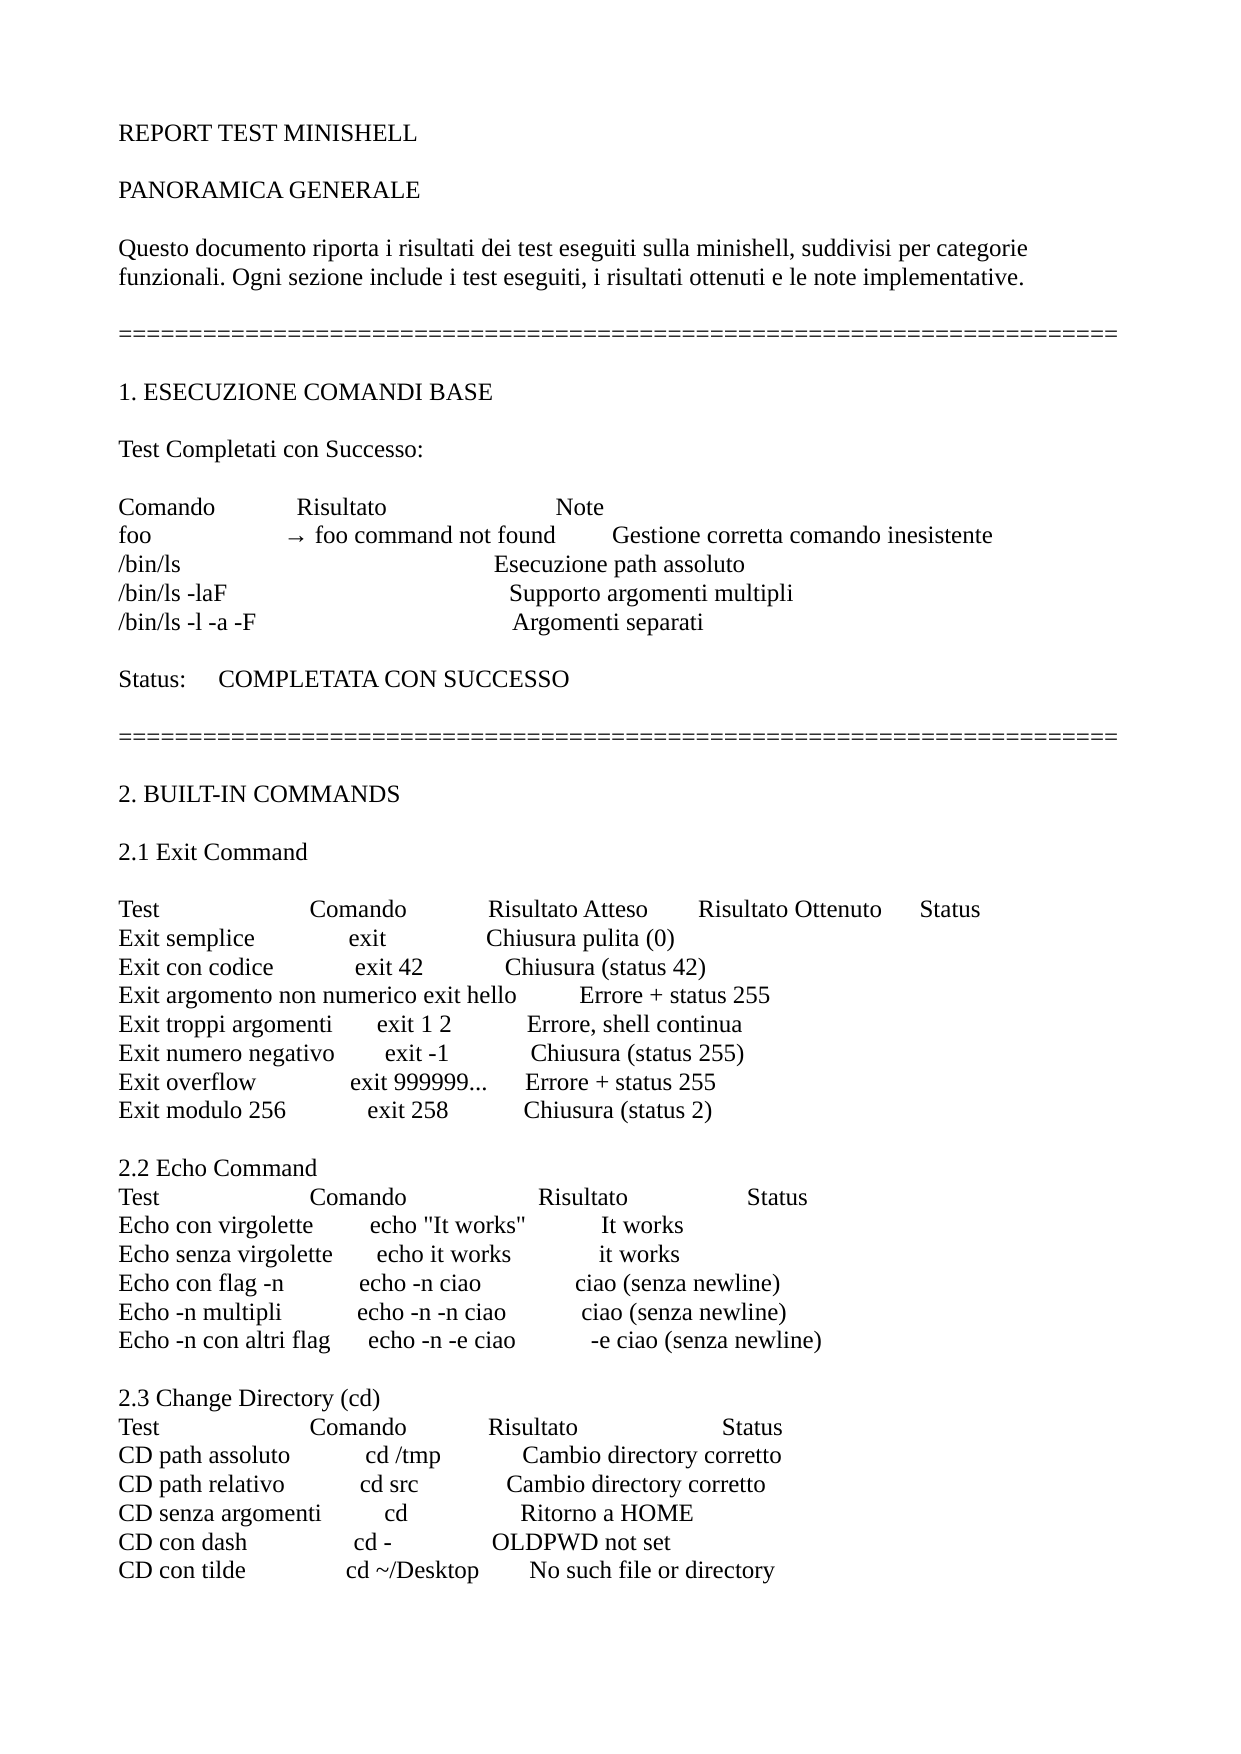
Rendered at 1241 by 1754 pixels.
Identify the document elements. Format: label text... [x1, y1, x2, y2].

text Echo con flag -n echo -n ciao ciao (senza newline) ✅ [118, 1268, 1122, 1297]
text Exit modulo 256 exit 258 Chiusura (status 2) ✅ ✅ [118, 1096, 1122, 1124]
text PANORAMICA GENERALE [118, 176, 1122, 204]
text Test Comando Risultato Atteso Risultato Ottenuto Status [118, 894, 1122, 923]
text 1. ESECUZIONE COMANDI BASE [118, 377, 1122, 406]
text /bin/ls -l -a -F ✅ Argomenti separati [118, 607, 1122, 636]
text 2.3 Change Directory (cd) [118, 1383, 1122, 1412]
text Echo -n multipli echo -n -n ciao ciao (senza newline) ✅ [118, 1297, 1122, 1326]
text 2.2 Echo Command [118, 1153, 1122, 1182]
text Exit troppi argomenti exit 1 2 Errore, shell continua ✅ ✅ [118, 1009, 1122, 1038]
text Exit argomento non numerico exit hello Errore + status 255 ✅ ✅ [118, 981, 1122, 1009]
text CD senza argomenti cd Ritorno a HOME ✅ [118, 1498, 1122, 1527]
text 2. BUILT-IN COMMANDS [118, 779, 1122, 808]
text /bin/ls -laF ✅ Supporto argomenti multipli [118, 578, 1122, 607]
text ======================================================================= [118, 722, 1122, 751]
text Test Comando Risultato Status [118, 1412, 1122, 1441]
text Questo documento riporta i risultati dei test eseguiti sulla minishell, suddivisi per categorie funzionali. Ogni sezione include i test eseguiti, i risultati ottenuti e le note implementative. [118, 233, 1122, 291]
text REPORT TEST MINISHELL [118, 118, 1122, 147]
text Echo -n con altri flag echo -n -e ciao -e ciao (senza newline) ✅ [118, 1326, 1122, 1354]
text CD con tilde cd ~/Desktop No such file or directory ❌ [118, 1556, 1122, 1584]
text CD path relativo cd src Cambio directory corretto ✅ [118, 1469, 1122, 1498]
text Exit overflow exit 999999... Errore + status 255 ✅ ✅ [118, 1067, 1122, 1096]
text Test Comando Risultato Status [118, 1182, 1122, 1211]
text Exit semplice exit Chiusura pulita (0) ✅ ✅ [118, 923, 1122, 952]
text /bin/ls ✅ Esecuzione path assoluto [118, 549, 1122, 578]
text Exit con codice exit 42 Chiusura (status 42) ✅ ✅ [118, 952, 1122, 981]
text foo ❌ → foo command not found Gestione corretta comando inesistente [118, 521, 1122, 549]
text Echo con virgolette echo "It works" It works ✅ [118, 1211, 1122, 1239]
text CD con dash cd - OLDPWD not set ❌ [118, 1527, 1122, 1556]
text Test Completati con Successo: [118, 434, 1122, 463]
text Exit numero negativo exit -1 Chiusura (status 255) ✅ ✅ [118, 1038, 1122, 1067]
text ======================================================================= [118, 319, 1122, 348]
text Echo senza virgolette echo it works it works ✅ [118, 1239, 1122, 1268]
text Status: ✅ COMPLETATA CON SUCCESSO [118, 664, 1122, 693]
text 2.1 Exit Command [118, 837, 1122, 866]
text Comando Risultato Note [118, 492, 1122, 521]
text CD path assoluto cd /tmp Cambio directory corretto ✅ [118, 1441, 1122, 1469]
